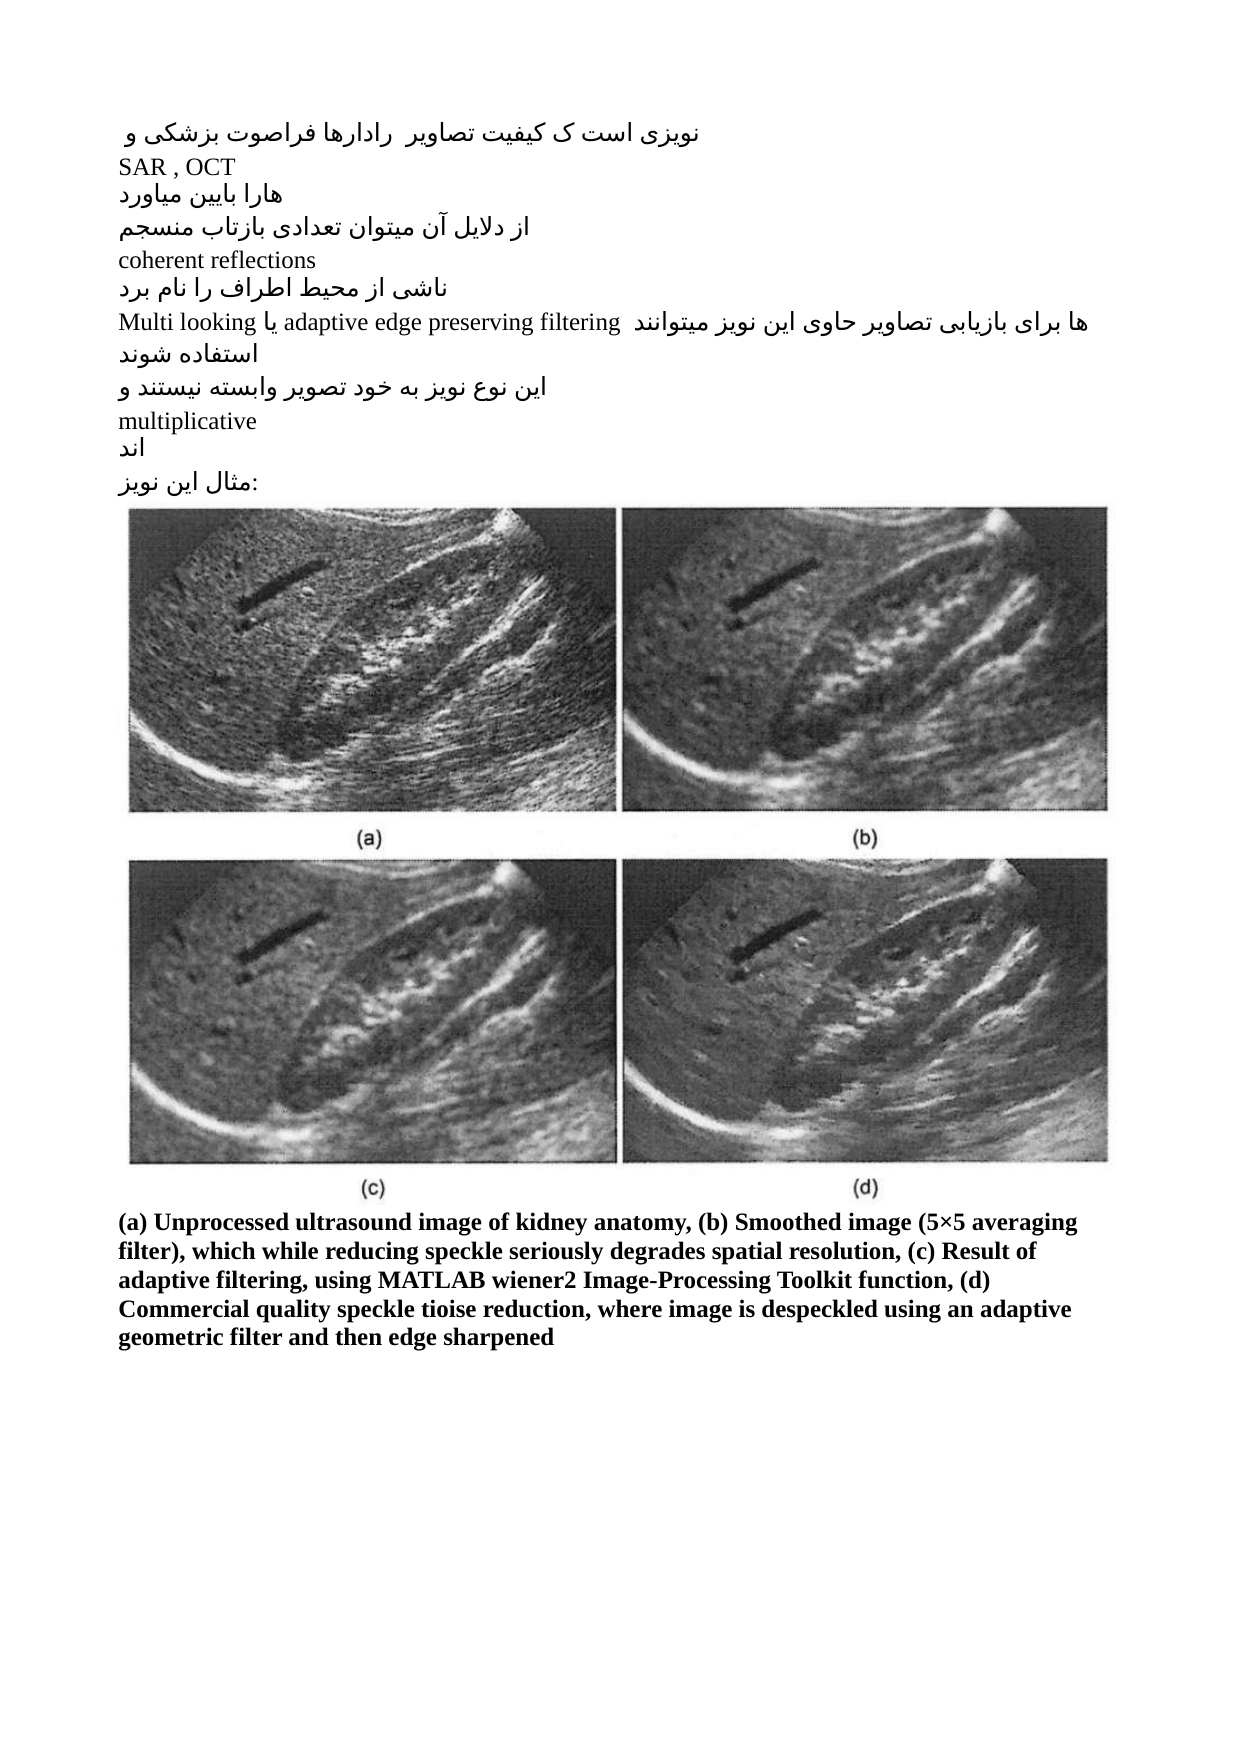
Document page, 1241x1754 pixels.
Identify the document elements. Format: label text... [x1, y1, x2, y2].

text (a) Unprocessed ultrasound image of kidney anatomy, (b) Smoothed image (5×5 averaging filter), which while reducing speckle seriously degrades spatial resolution, (c) Result of adaptive filtering, using MATLAB wiener2 Image-Processing Toolkit function, (d) Commercial quality speckle tioise reduction, where image is despeckled using an adaptive geometric filter and then edge sharpened [118, 1208, 1122, 1351]
text multiplicative [118, 406, 1122, 434]
text Multi looking یا adaptive edge preserving filtering ها برای بازیابی تصاویر حاوی این نویز میتوانند استفاده شوند [118, 307, 1122, 373]
text اند [118, 434, 1122, 467]
picture [118, 500, 1123, 1208]
text این نوع نویز به خود تصویر وابسته نیستند و [118, 373, 1122, 406]
text ناشی از محیط اطراف را نام برد [118, 274, 1122, 307]
text SAR , OCT [118, 152, 1122, 180]
text coherent reflections [118, 246, 1122, 274]
text مثال این نویز: [118, 467, 1122, 500]
text از دلایل آن میتوان تعدادی بازتاب منسجم [118, 213, 1122, 246]
text هارا بایین میاورد [118, 180, 1122, 213]
text نویزی است ک کیفیت تصاویر رادارها فراصوت بزشکی و [118, 118, 1122, 152]
